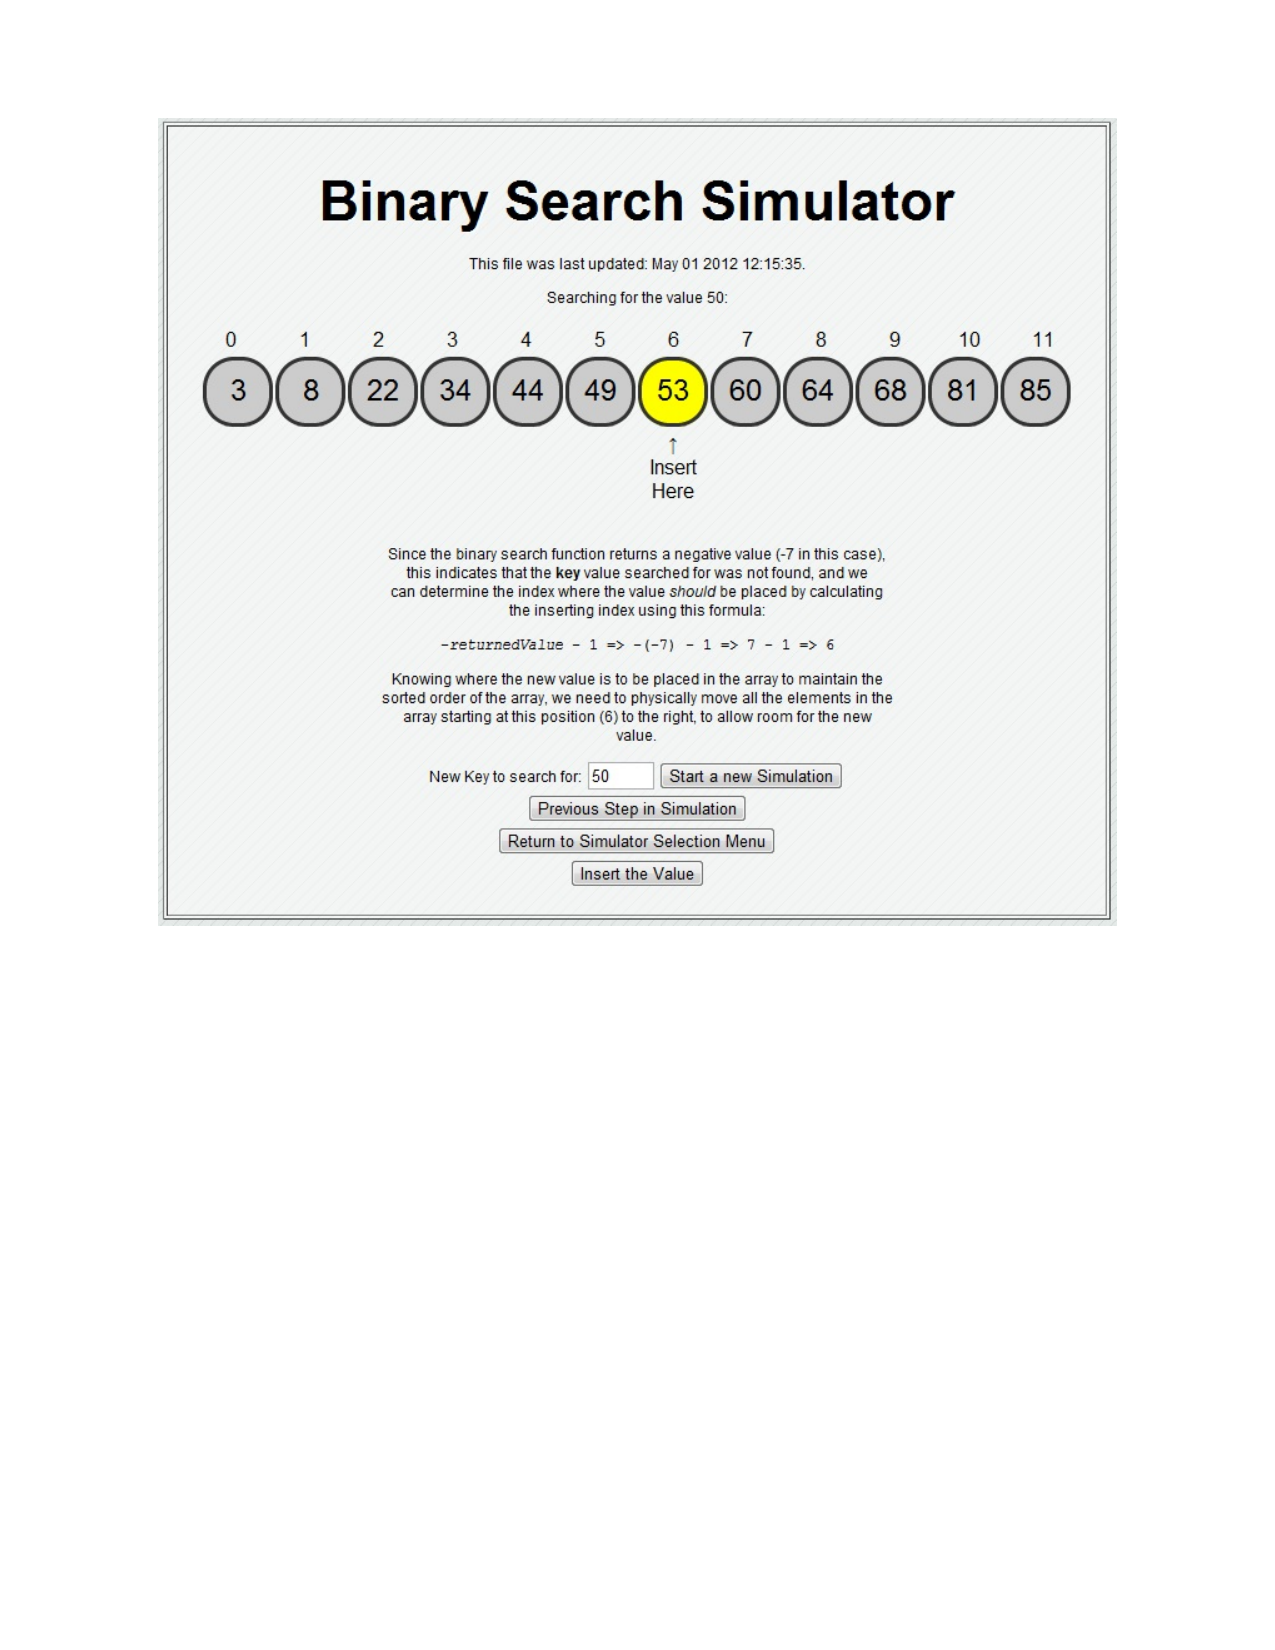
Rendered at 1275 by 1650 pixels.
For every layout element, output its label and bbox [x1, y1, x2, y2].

picture [158, 118, 1117, 926]
